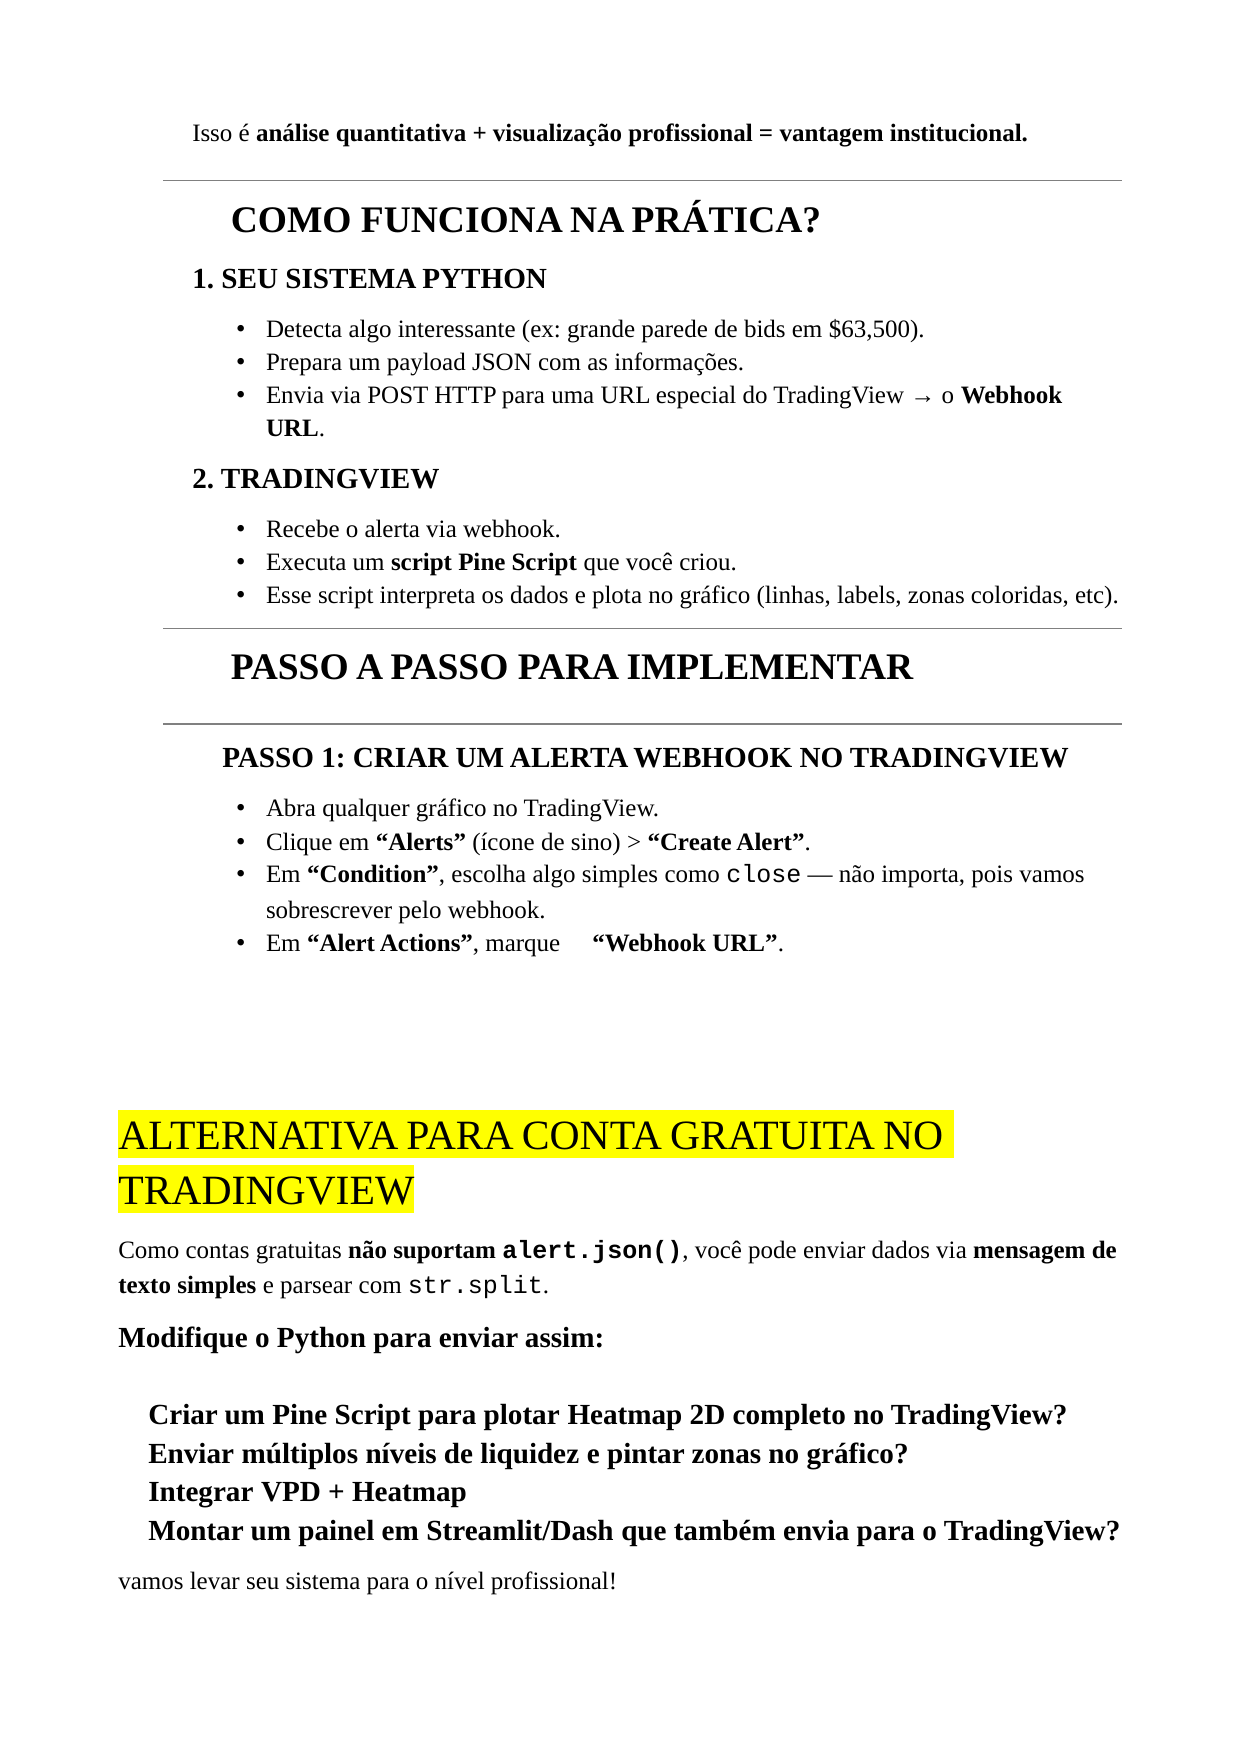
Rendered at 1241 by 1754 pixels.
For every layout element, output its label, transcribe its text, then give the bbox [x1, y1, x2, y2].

list Executa um script Pine Script que você criou. [236, 547, 1122, 576]
list Isso é análise quantitativa + visualização profissional = vantagem institucional. [162, 118, 1122, 147]
list Esse script interpreta os dados e plota no gráfico (linhas, labels, zonas coloridas, etc). [236, 580, 1122, 609]
list Recebe o alerta via webhook. [236, 514, 1122, 543]
subtitle 🔧 PASSO 1: CRIAR UM ALERTA WEBHOOK NO TRADINGVIEW [162, 740, 1122, 774]
subtitle 2. TRADINGVIEW [162, 461, 1122, 495]
list Em “Alert Actions”, marque ✅ “Webhook URL”. [236, 928, 1122, 956]
list Clique em “Alerts” (ícone de sino) > “Create Alert”. [236, 827, 1122, 855]
list Detecta algo interessante (ex: grande parede de bids em $63,500). [236, 314, 1122, 343]
subtitle ✅ PASSO A PASSO PARA IMPLEMENTAR [162, 645, 1122, 688]
text vamos levar seu sistema para o nível profissional! [118, 1566, 1122, 1595]
text ALTERNATIVA PARA CONTA GRATUITA NO TRADINGVIEW [118, 1008, 1122, 1213]
subtitle Modifique o Python para enviar assim: ✅ Criar um Pine Script para plotar Heatmap 2D completo no TradingView? ✅ Enviar múltiplos níveis de liquidez e pintar zonas no gráfico? ✅ Integrar VPD + Heatmap ✅ Montar um painel em Streamlit/Dash que também envia para o TradingView? [118, 1320, 1122, 1546]
list Envia via POST HTTP para uma URL especial do TradingView → o Webhook URL. [236, 381, 1122, 442]
subtitle 1. SEU SISTEMA PYTHON [162, 261, 1122, 295]
list Em “Condition”, escolha algo simples como close — não importa, pois vamos sobrescrever pelo webhook. [236, 859, 1122, 923]
list Prepara um payload JSON com as informações. [236, 347, 1122, 376]
text Como contas gratuitas não suportam alert.json(), você pode enviar dados via mensagem de texto simples e parsear com str.split. [118, 1235, 1122, 1301]
list Abra qualquer gráfico no TradingView. [236, 793, 1122, 822]
subtitle 🧩 COMO FUNCIONA NA PRÁTICA? [162, 197, 1122, 240]
